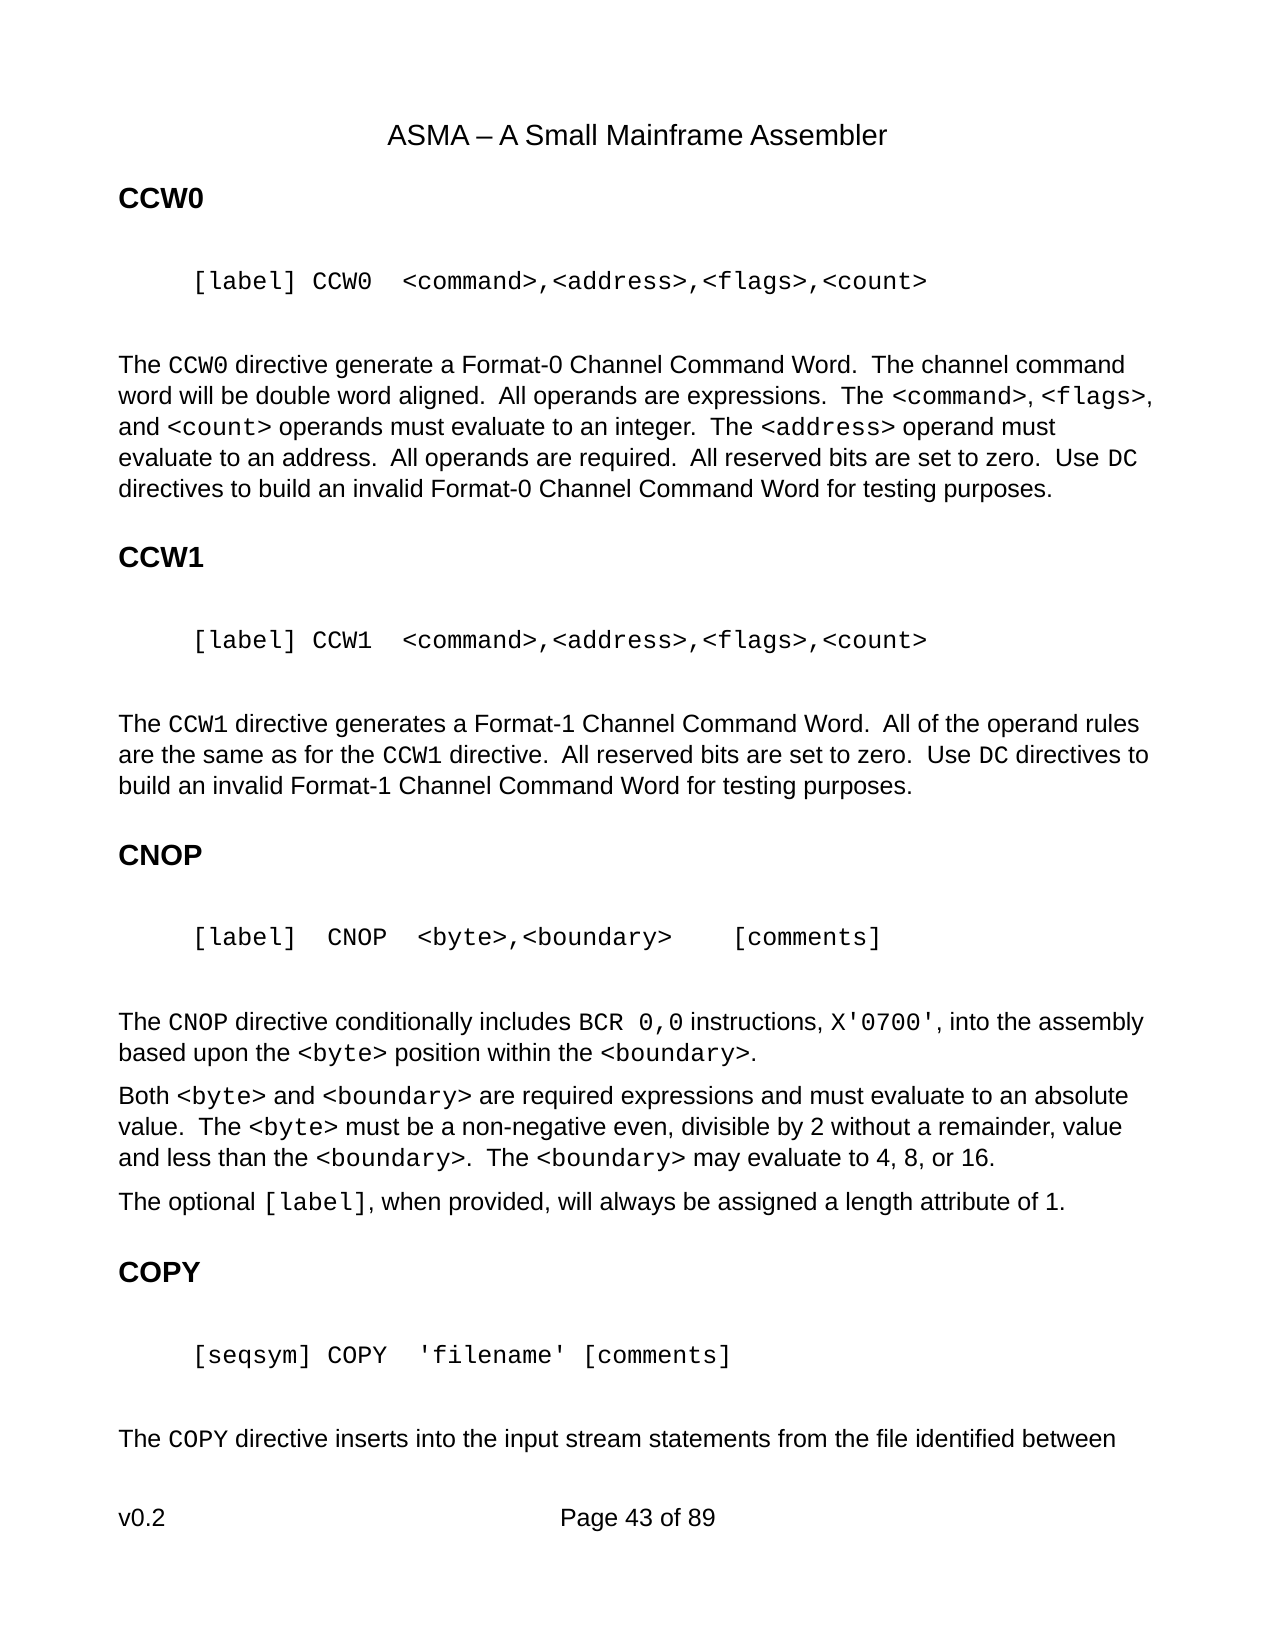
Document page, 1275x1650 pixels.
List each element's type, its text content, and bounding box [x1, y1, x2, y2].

text The CNOP directive conditionally includes BCR 0,0 instructions, X'0700', into the assembly based upon the <byte> position within the <boundary>. [118, 1007, 1157, 1069]
text [label] CCW1 <command>,<address>,<flags>,<count> [192, 627, 1157, 656]
text The CCW0 directive generate a Format-0 Channel Command Word. The channel command word will be double word aligned. All operands are expressions. The <command>, <flags>, and <count> operands must evaluate to an integer. The <address> operand must evaluate to an address. All operands are required. All reserved bits are set to zero. Use DC directives to build an invalid Format-0 Channel Command Word for testing purposes. [118, 350, 1157, 503]
text Both <byte> and <boundary> are required expressions and must evaluate to an absolute value. The <byte> must be a non-negative even, divisible by 2 without a remainder, value and less than the <boundary>. The <boundary> may evaluate to 4, 8, or 16. [118, 1081, 1157, 1174]
subtitle CCW1 [118, 540, 1157, 574]
text [seqsym] COPY 'filename' [comments] [192, 1342, 1157, 1371]
text The COPY directive inserts into the input stream statements from the file identified between [118, 1424, 1157, 1455]
subtitle CNOP [118, 838, 1157, 871]
text The optional [label], when provided, will always be assigned a length attribute of 1. [118, 1187, 1157, 1218]
text The CCW1 directive generates a Format-1 Channel Command Word. All of the operand rules are the same as for the CCW1 directive. All reserved bits are set to zero. Use DC directives to build an invalid Format-1 Channel Command Word for testing purposes. [118, 709, 1157, 800]
text [label] CNOP <byte>,<boundary> [comments] [192, 925, 1157, 953]
text [label] CCW0 <command>,<address>,<flags>,<count> [192, 268, 1157, 297]
subtitle COPY [118, 1255, 1157, 1289]
subtitle CCW0 [118, 181, 1157, 215]
